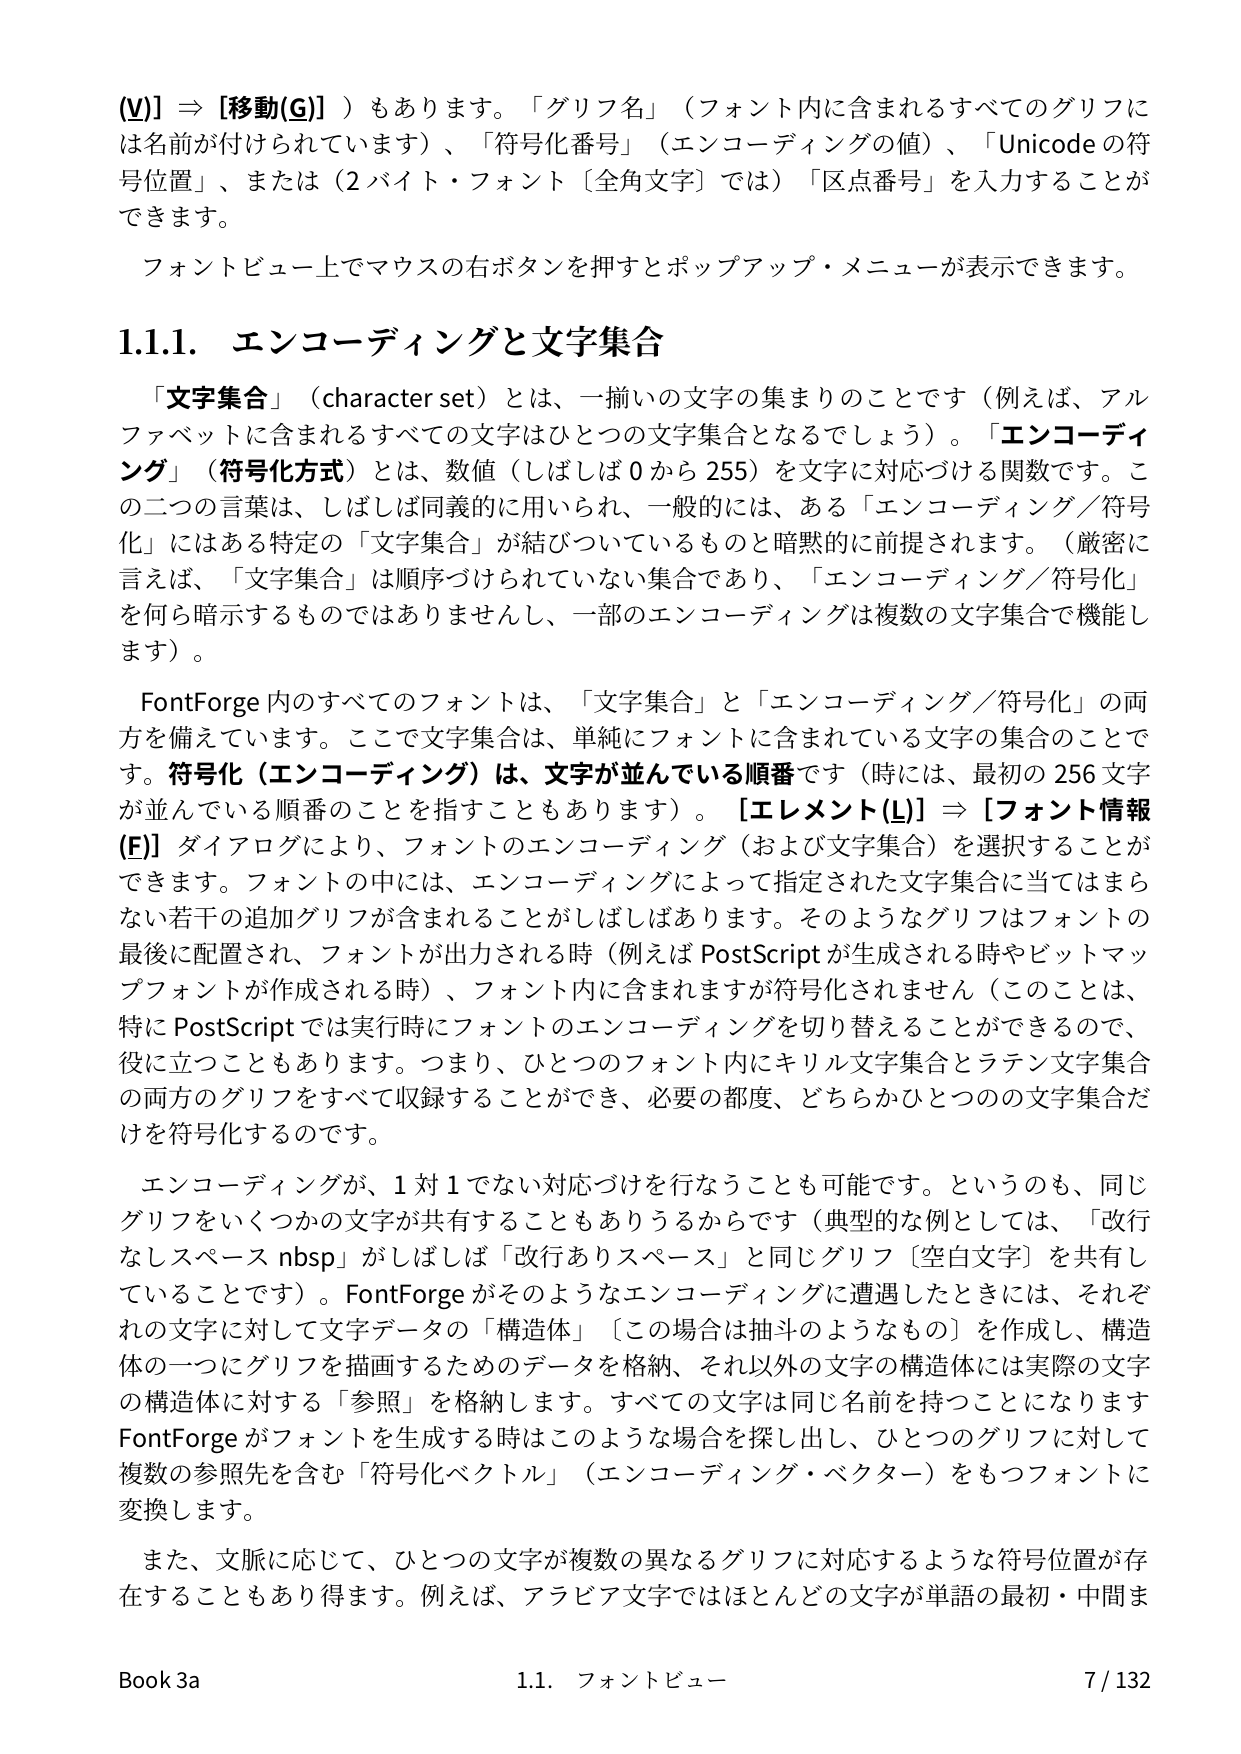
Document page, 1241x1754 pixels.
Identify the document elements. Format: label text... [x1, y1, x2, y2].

text (V)］⇒［移動(G)］）もあります。「グリフ名」（フォント内に含まれるすべてのグリフには名前が付けられています）、「符号化番号」（エンコーディングの値）、「Unicode の符号位置」、または（2 バイト・フォント〔全角文字〕では）「区点番号」を入力することができます。 [118, 88, 1152, 233]
text 「文字集合」（character set）とは、一揃いの文字の集まりのことです（例えば、アルファベットに含まれるすべての文字はひとつの文字集合となるでしょう）。「エンコーディング」（符号化方式）とは、数値（しばしば 0 から 255）を文字に対応づける関数です。この二つの言葉は、しばしば同義的に用いられ、一般的には、ある「エンコーディング／符号化」にはある特定の「文字集合」が結びついているものと暗黙的に前提されます。（厳密に言えば、「文字集合」は順序づけられていない集合であり、「エンコーディング／符号化」を何ら暗示するものではありませんし、一部のエンコーディングは複数の文字集合で機能します）。 [118, 379, 1152, 667]
text フォントビュー上でマウスの右ボタンを押すとポップアップ・メニューが表示できます。 [118, 248, 1152, 284]
text また、文脈に応じて、ひとつの文字が複数の異なるグリフに対応するような符号位置が存在することもあり得ます。例えば、アラビア文字ではほとんどの文字が単語の最初・中間ま [118, 1541, 1152, 1613]
text FontForge 内のすべてのフォントは、「文字集合」と「エンコーディング／符号化」の両方を備えています。ここで文字集合は、単純にフォントに含まれている文字の集合のことです。符号化（エンコーディング）は、文字が並んでいる順番です（時には、最初の 256 文字が並んでいる順番のことを指すこともあります）。［エレメント(L)］⇒［フォント情報(F)］ダイアログにより、フォントのエンコーディング（および文字集合）を選択することができます。フォントの中には、エンコーディングによって指定された文字集合に当てはまらない若干の追加グリフが含まれることがしばしばあります。そのようなグリフはフォントの最後に配置され、フォントが出力される時（例えば PostScript が生成される時やビットマップフォントが作成される時）、フォント内に含まれますが符号化されません（このことは、特にPostScript では実行時にフォントのエンコーディングを切り替えることができるので、役に立つこともあります。つまり、ひとつのフォント内にキリル文字集合とラテン文字集合の両方のグリフをすべて収録することができ、必要の都度、どちらかひとつのの文字集合だけを符号化するのです。 [118, 682, 1152, 1151]
subtitle 1.1.1. エンコーディングと文字集合 [118, 316, 1152, 364]
text エンコーディングが、1 対 1 でない対応づけを行なうことも可能です。というのも、同じグリフをいくつかの文字が共有することもありうるからです（典型的な例としては、「改行なしスペース nbsp」がしばしば「改行ありスペース」と同じグリフ〔空白文字〕を共有していることです）。FontForge がそのようなエンコーディングに遭遇したときには、それぞれの文字に対して文字データの「構造体」〔この場合は抽斗のようなもの〕を作成し、構造体の一つにグリフを描画するためのデータを格納、それ以外の文字の構造体には実際の文字の構造体に対する「参照」を格納します。すべての文字は同じ名前を持つことになります。FontForge がフォントを生成する時はこのような場合を探し出し、ひとつのグリフに対して複数の参照先を含む「符号化ベクトル」（エンコーディング・ベクター）をもつフォントに変換します。 [118, 1166, 1152, 1526]
